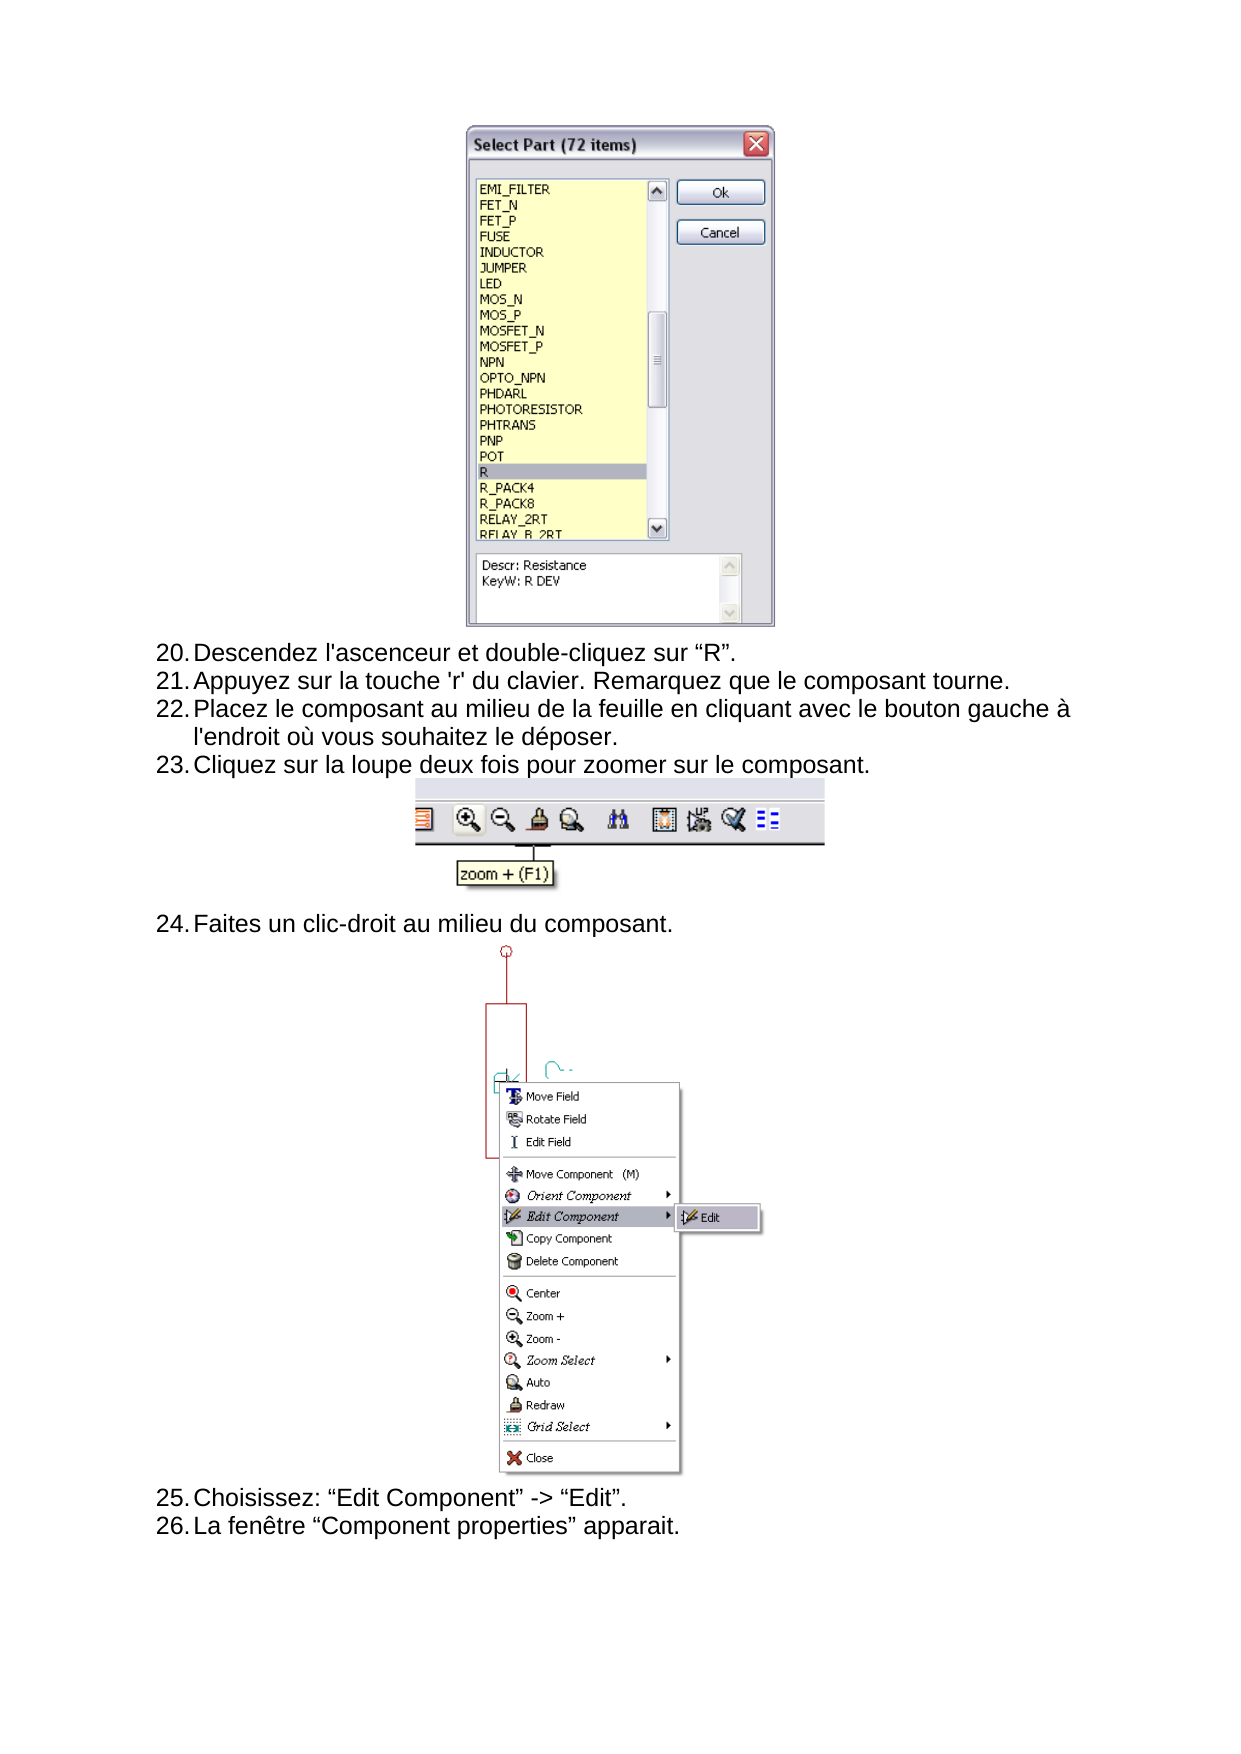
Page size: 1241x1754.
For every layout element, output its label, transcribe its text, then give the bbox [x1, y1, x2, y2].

list Placez le composant au milieu de la feuille en cliquant avec le bouton gauche à l'endroit où vous souhaitez le déposer. [156, 695, 1122, 751]
list Cliquez sur la loupe deux fois pour zoomer sur le composant. [156, 751, 1122, 778]
list Choisissez: “Edit Component” -> “Edit”. [156, 938, 1122, 1512]
list Appuyez sur la touche 'r' du clavier. Remarquez que le composant tourne. [156, 667, 1122, 695]
list Descendez l'ascenceur et double-cliquez sur “R”. [156, 118, 1122, 667]
list La fenêtre “Component properties” apparait. [156, 1512, 1122, 1540]
list Faites un clic-droit au milieu du composant. [156, 778, 1122, 938]
